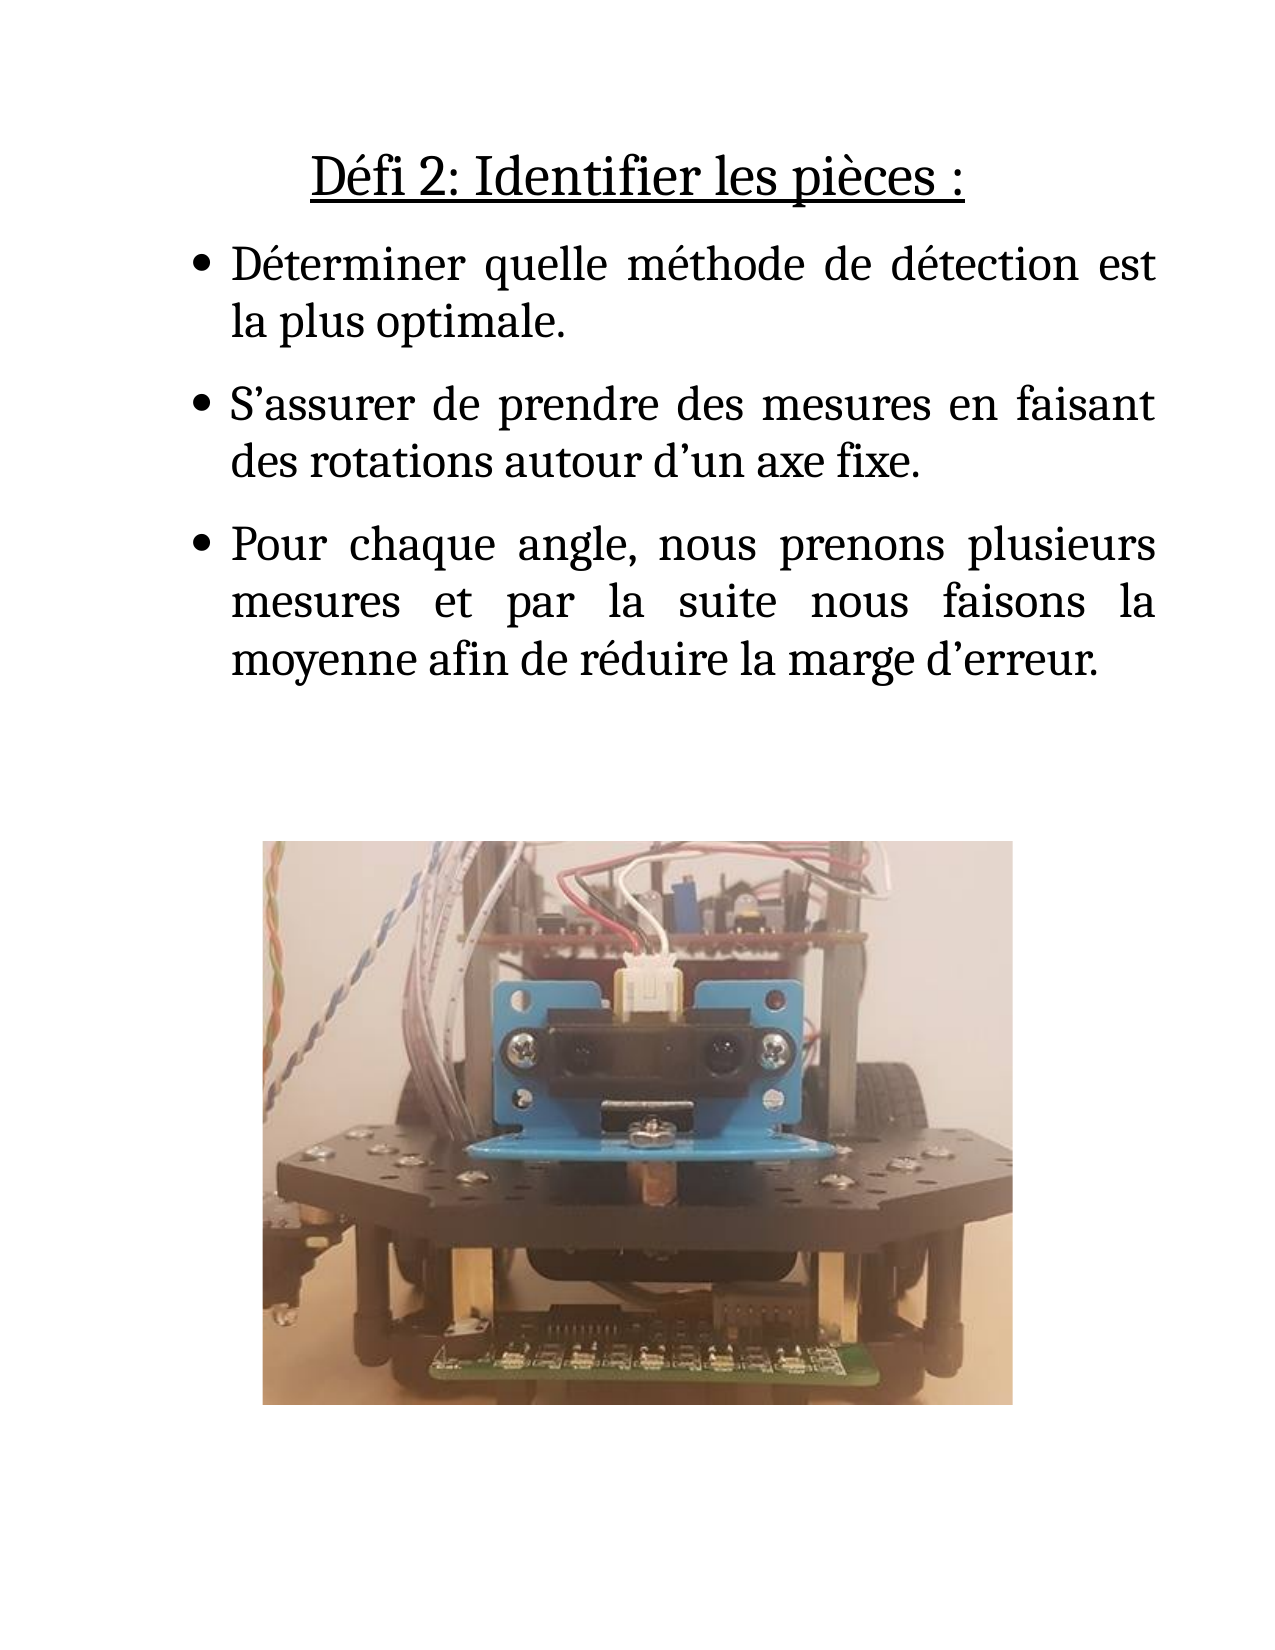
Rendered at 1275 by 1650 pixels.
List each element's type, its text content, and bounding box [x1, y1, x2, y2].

list Pour chaque angle, nous prenons plusieurs mesures et par la suite nous faisons la moyenne afin de réduire la marge d’erreur. [193, 515, 1157, 688]
text Défi 2: Identifier les pièces : [118, 143, 1157, 210]
list S’assurer de prendre des mesures en faisant des rotations autour d’un axe fixe. [193, 375, 1157, 490]
list Déterminer quelle méthode de détection est la plus optimale. [193, 235, 1157, 350]
